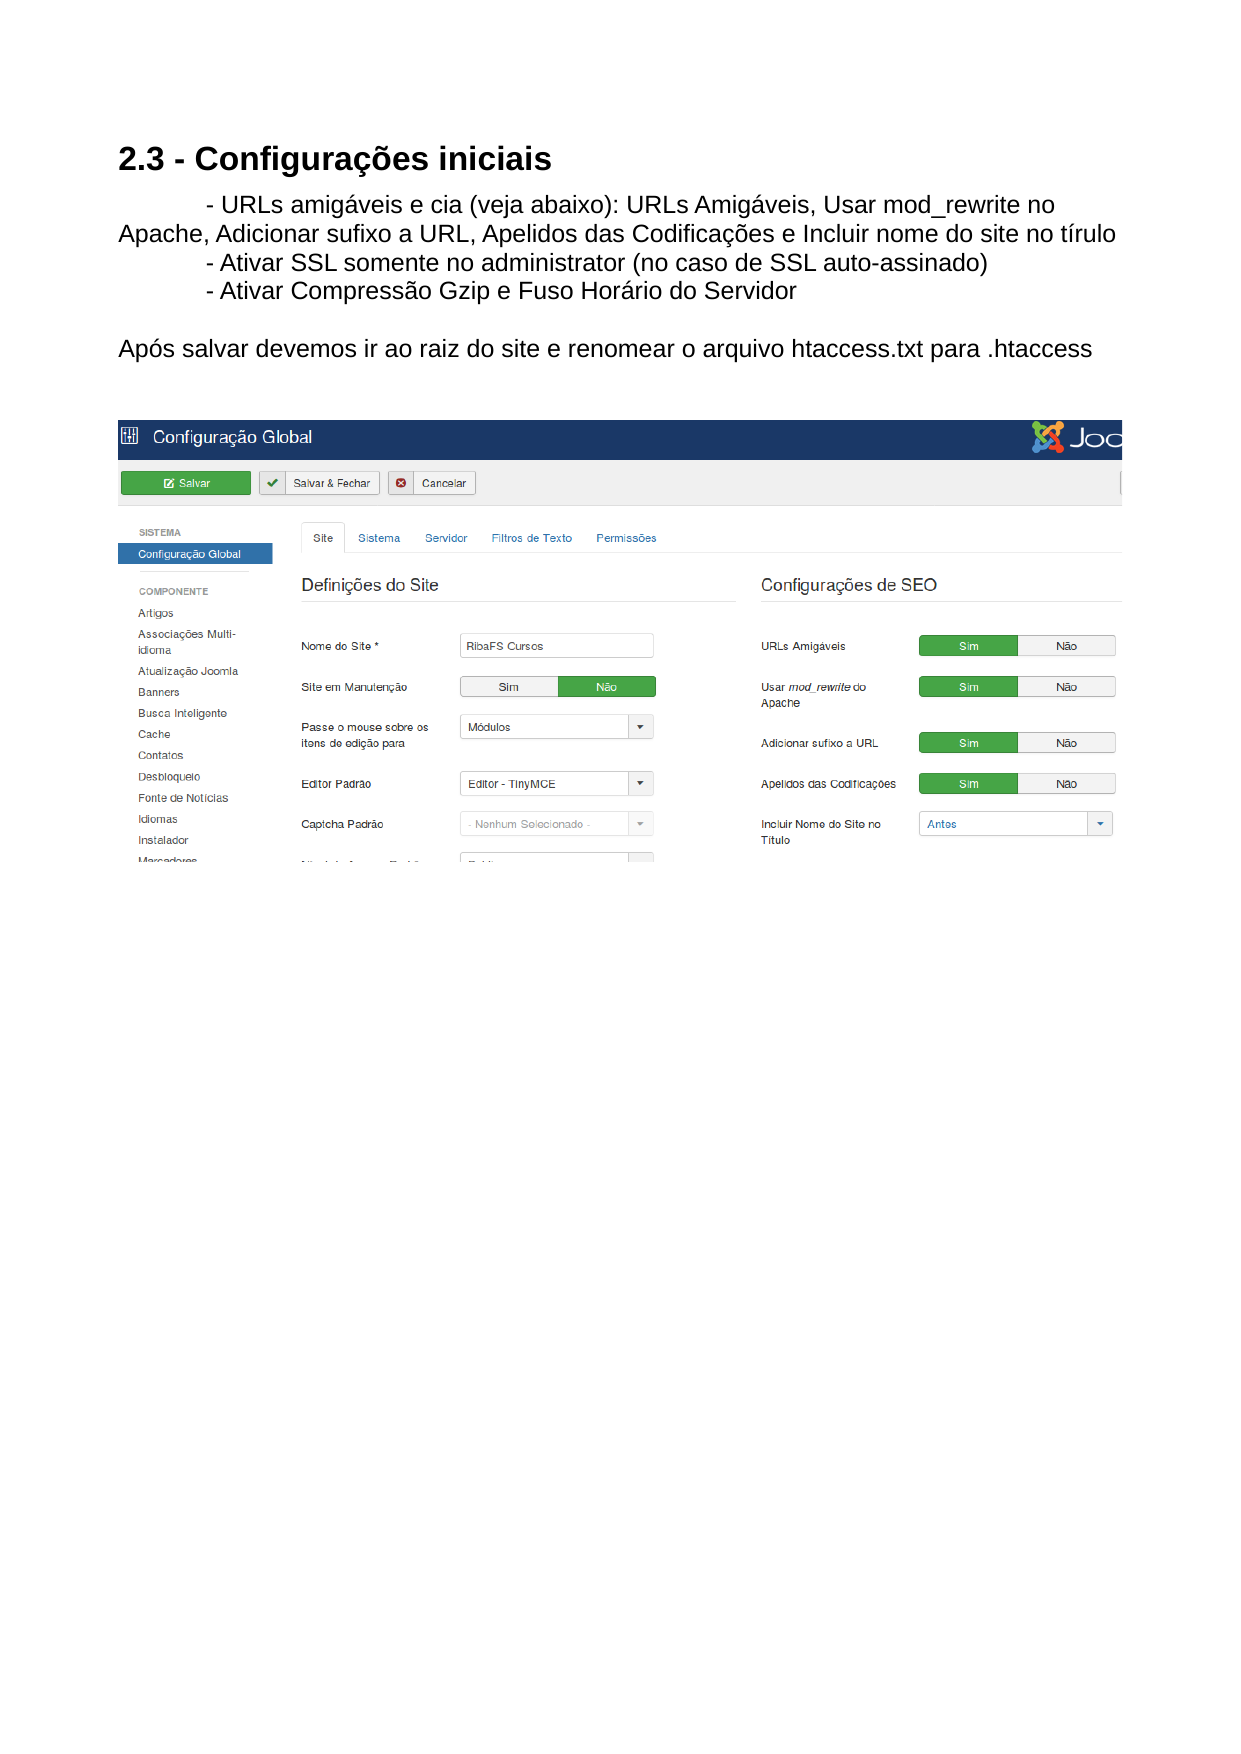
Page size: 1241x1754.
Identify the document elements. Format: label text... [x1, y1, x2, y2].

text - URLs amigáveis e cia (veja abaixo): URLs Amigáveis, Usar mod_rewrite no Apache, Adicionar sufixo a URL, Apelidos das Codificações e Incluir nome do site no tírulo [118, 190, 1122, 248]
text Após salvar devemos ir ao raiz do site e renomear o arquivo htaccess.txt para .htaccess [118, 334, 1122, 363]
subtitle 2.3 - Configurações iniciais [118, 139, 1122, 178]
picture [118, 420, 1123, 862]
text - Ativar SSL somente no administrator (no caso de SSL auto-assinado) [118, 248, 1122, 276]
text - Ativar Compressão Gzip e Fuso Horário do Servidor [118, 276, 1122, 305]
